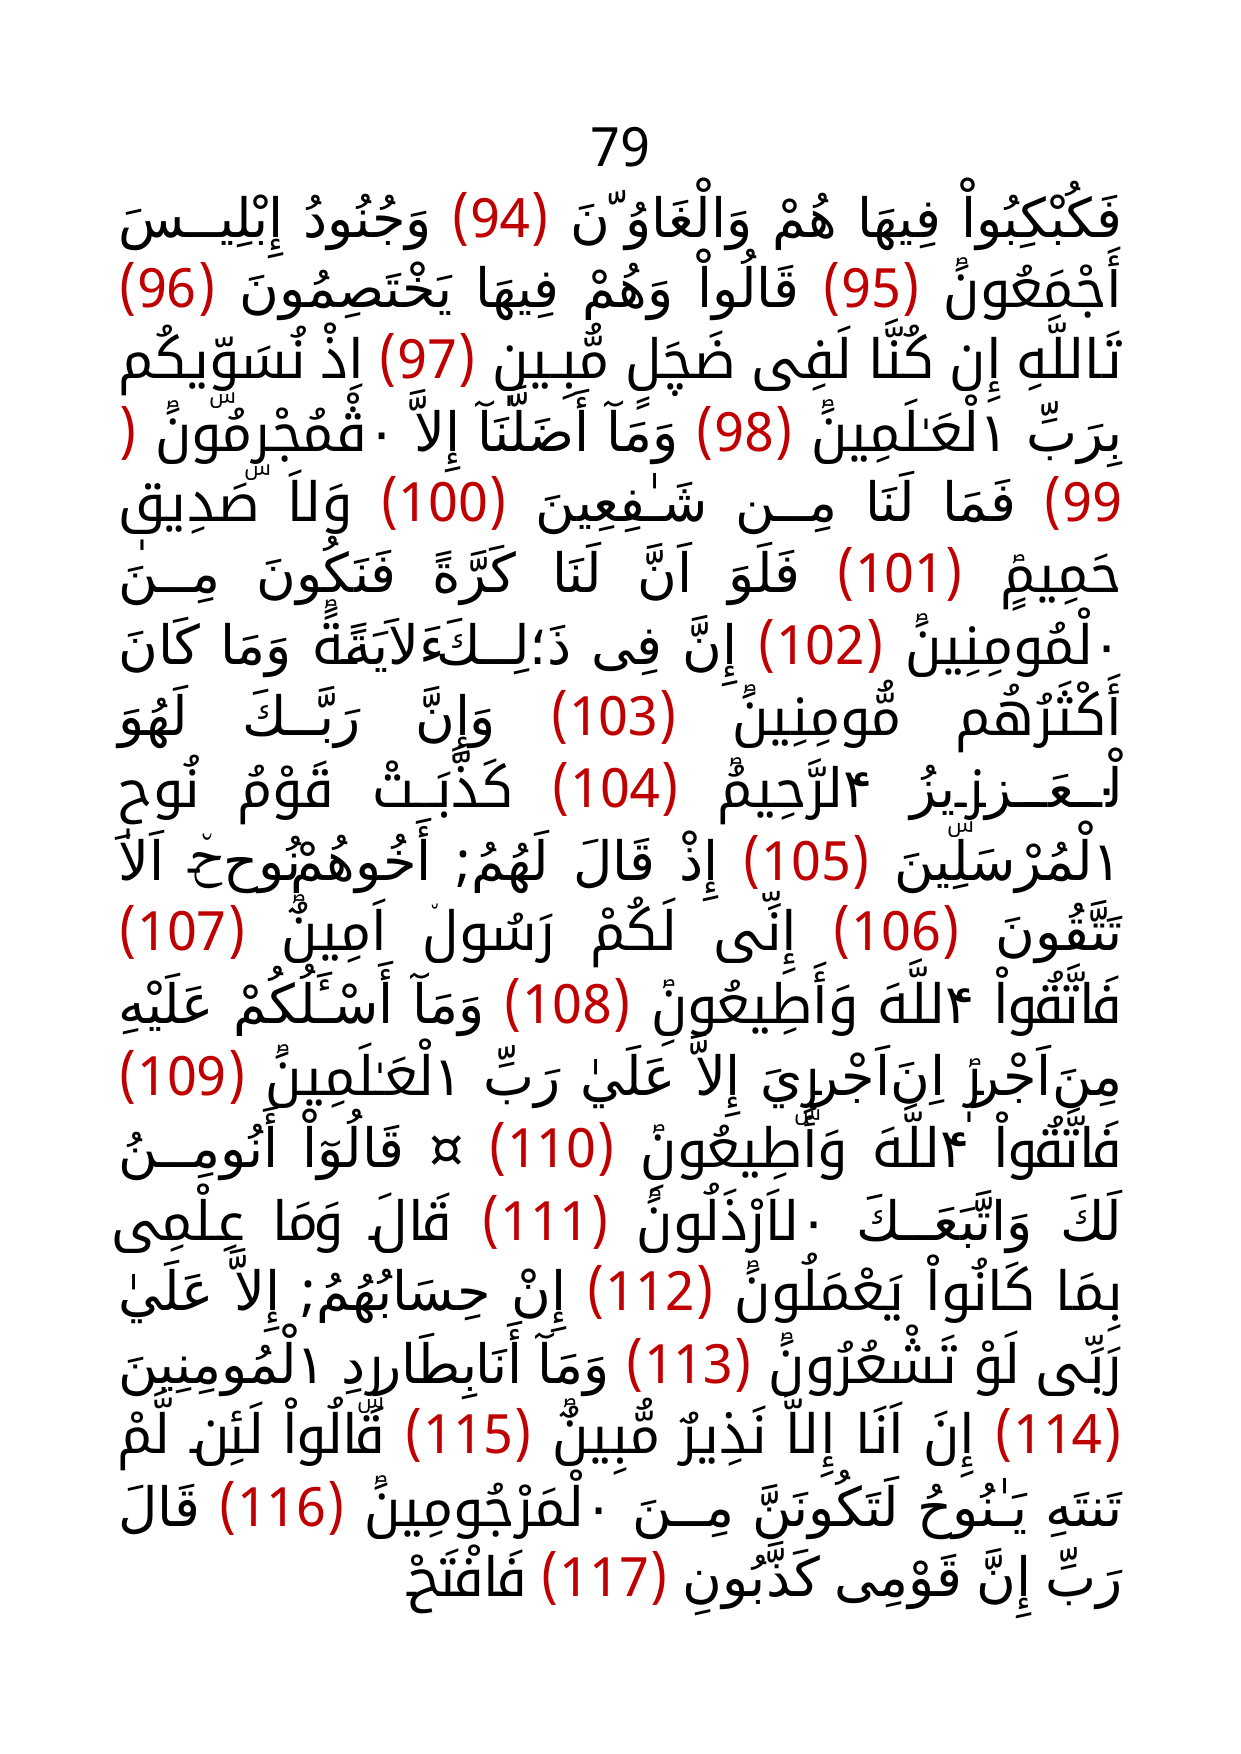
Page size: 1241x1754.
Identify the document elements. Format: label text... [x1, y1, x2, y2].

text فَكُبْكِبُواْ فِيهَا هُمْ وَالْغَاوُﹼنَ (94) وَجُنُودُ إِبْلِيــسَ أَجْمَعُونَؐ (95) قَالُواْ وَهُمْ فِيهَا يَخْتَصِمُونَ (96) تَاللَّهِ إِن كُنَّا لَفِى ضَچَلٍ مُّبِـينٖ (97) اِذْ نُسَوّۣيكُم بِرَبِّ ۱لْعَـٰلَمِينَؐ (98) وَمَآ أَضَلَّنَآ إِلاَّ ۰ڤْمُجْرۣمُونَؐ (99) فَمَا لَنَا مِــن شَـٰفِعِينَ (100) وَلاَ صَدِيقٖ حَمِيمٍؐ (101) فَلَوَ اَنَّ لَنَا كَرَّةً فَنَكُونَ مِــنَ ۰لْمُومِنِينَؐ (102) إِنَّ فِى ذَ؛لِــكَ ءَلاَيَةًؐ وَمَا كَانَ أَكْثَرُهُم مُّومِنِينَؐ (103) وَإِنَّ رَبَّــكَ لَهُوَ ۰لْعَزۣيزُ ۴لرَّحِيمُؐ (104) كَذَّبَــتْ قَوْمُ نُوحٖ ۱لْمُرْسَلِينَ (105) إِذْ قَالَ لَهُمُ; أَخُوهُمْ نُوح٘ اَلاَ تَتَّقُونَ (106) إِنِّى لَكُمْ رَسُول٘ اَمِينٌؐ (107) فَاتَّقُواْ ۴للَّهَ وَأَطِيعُونِؐ (108) وَمَآ أَسْـَٔلُكُمْ عَلَيْهِ مِنَ اَجْرٖؐ اِنَ اَجْرۣيَ إِلاَّ عَلَيٰ رَبِّ ۱لْعَـٰلَمِينَؐ (109) فَاتَّقُواْ ۴للَّهَ وَأَطِيعُونِؐ (110) ¤ قَالُوٓاْ أَنُومِــنُ لَكَ وَاتَّبَعَــكَ ۰لاَرْذَلُونَؐ (111) قَالَ وَمَا عِلْمِى بِمَا كَانُواْ يَعْمَلُونَؐ (112) إِنْ حِسَابُهُمُ; إِلاَّ عَلَيٰ رَبِّى لَوْ تَشْعُرُونَؐ (113) وَمَآ أَنَا بِطَارۣدِ ۱لْمُومِنِينَ (114) إِنَ اَنَا إِلاَّ نَذِيرٌ مُّبِينٌؐ (115) قَالُواْ لَئِن لَّمْ تَنتَهِ يَـٰنُوحُ لَتَكُونَنَّ مِــنَ ۰لْمَرْجُومِينَؐ (116) قَالَ رَبِّ إِنَّ قَوْمِى كَذَّبُونِ (117) فَافْتَحْ [118, 189, 1122, 1619]
text 79 [118, 118, 1122, 189]
